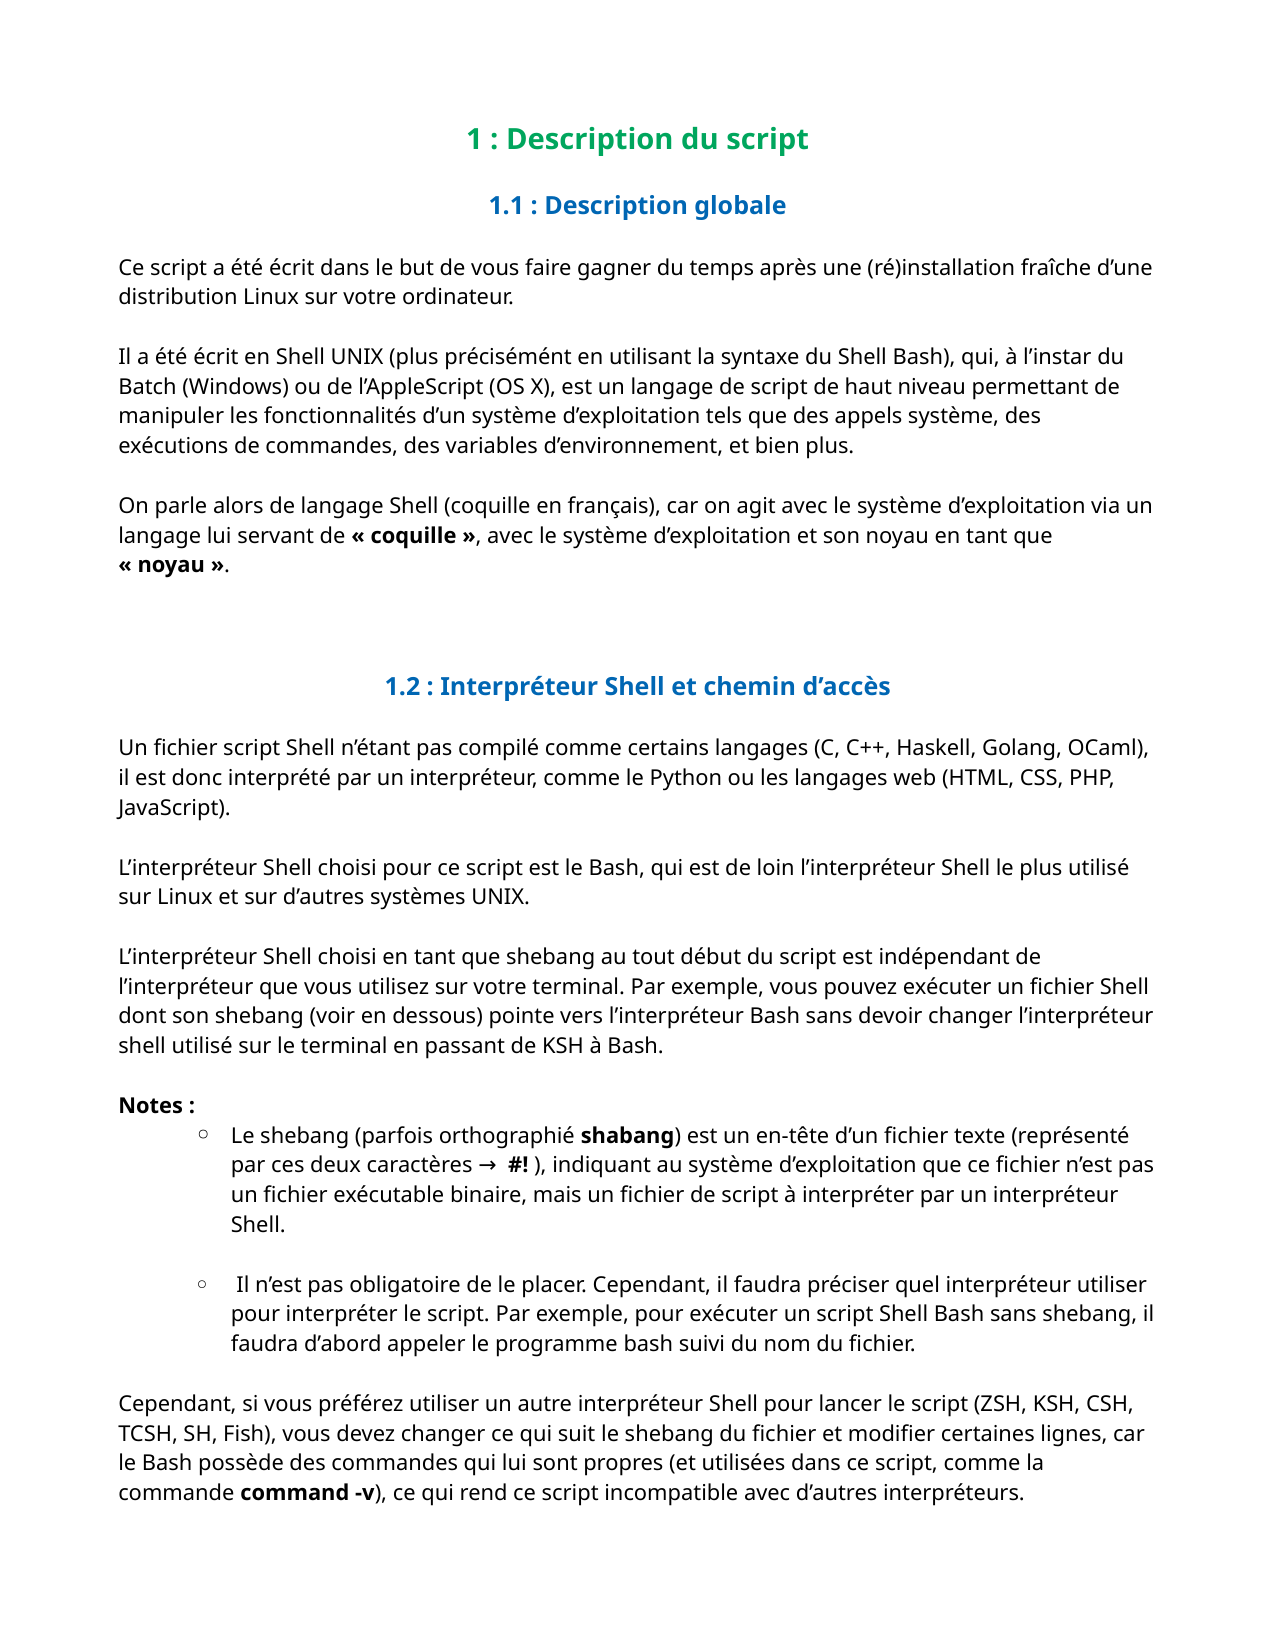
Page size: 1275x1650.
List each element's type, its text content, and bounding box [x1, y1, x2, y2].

text L’interpréteur Shell choisi pour ce script est le Bash, qui est de loin l’interpréteur Shell le plus utilisé sur Linux et sur d’autres systèmes UNIX. [118, 852, 1157, 911]
text Un fichier script Shell n’étant pas compilé comme certains langages (C, C++, Haskell, Golang, OCaml), il est donc interprété par un interpréteur, comme le Python ou les langages web (HTML, CSS, PHP, JavaScript). [118, 732, 1157, 822]
list Il n’est pas obligatoire de le placer. Cependant, il faudra préciser quel interpréteur utiliser pour interpréter le script. Par exemple, pour exécuter un script Shell Bash sans shebang, il faudra d’abord appeler le programme bash suivi du nom du fichier. [193, 1269, 1157, 1358]
text Notes : [118, 1090, 1157, 1120]
text Cependant, si vous préférez utiliser un autre interpréteur Shell pour lancer le script (ZSH, KSH, CSH, TCSH, SH, Fish), vous devez changer ce qui suit le shebang du fichier et modifier certaines lignes, car le Bash possède des commandes qui lui sont propres (et utilisées dans ce script, comme la commande command -v), ce qui rend ce script incompatible avec d’autres interpréteurs. [118, 1388, 1157, 1507]
text Il a été écrit en Shell UNIX (plus précisémént en utilisant la syntaxe du Shell Bash), qui, à l’instar du Batch (Windows) ou de l’AppleScript (OS X), est un langage de script de haut niveau permettant de manipuler les fonctionnalités d’un système d’exploitation tels que des appels système, des exécutions de commandes, des variables d’environnement, et bien plus. [118, 341, 1157, 460]
text 1.1 : Description globale [118, 188, 1157, 222]
list Le shebang (parfois orthographié shabang) est un en-tête d’un fichier texte (représenté par ces deux caractères → #! ), indiquant au système d’exploitation que ce fichier n’est pas un fichier exécutable binaire, mais un fichier de script à interpréter par un interpréteur Shell. [193, 1120, 1157, 1239]
text 1.2 : Interpréteur Shell et chemin d’accès [118, 668, 1157, 703]
text L’interpréteur Shell choisi en tant que shebang au tout début du script est indépendant de l’interpréteur que vous utilisez sur votre terminal. Par exemple, vous pouvez exécuter un fichier Shell dont son shebang (voir en dessous) pointe vers l’interpréteur Bash sans devoir changer l’interpréteur shell utilisé sur le terminal en passant de KSH à Bash. [118, 941, 1157, 1060]
text 1 : Description du script [118, 118, 1157, 158]
text Ce script a été écrit dans le but de vous faire gagner du temps après une (ré)installation fraîche d’une distribution Linux sur votre ordinateur. [118, 251, 1157, 311]
text On parle alors de langage Shell (coquille en français), car on agit avec le système d’exploitation via un langage lui servant de « coquille », avec le système d’exploitation et son noyau en tant que « noyau ». [118, 490, 1157, 579]
